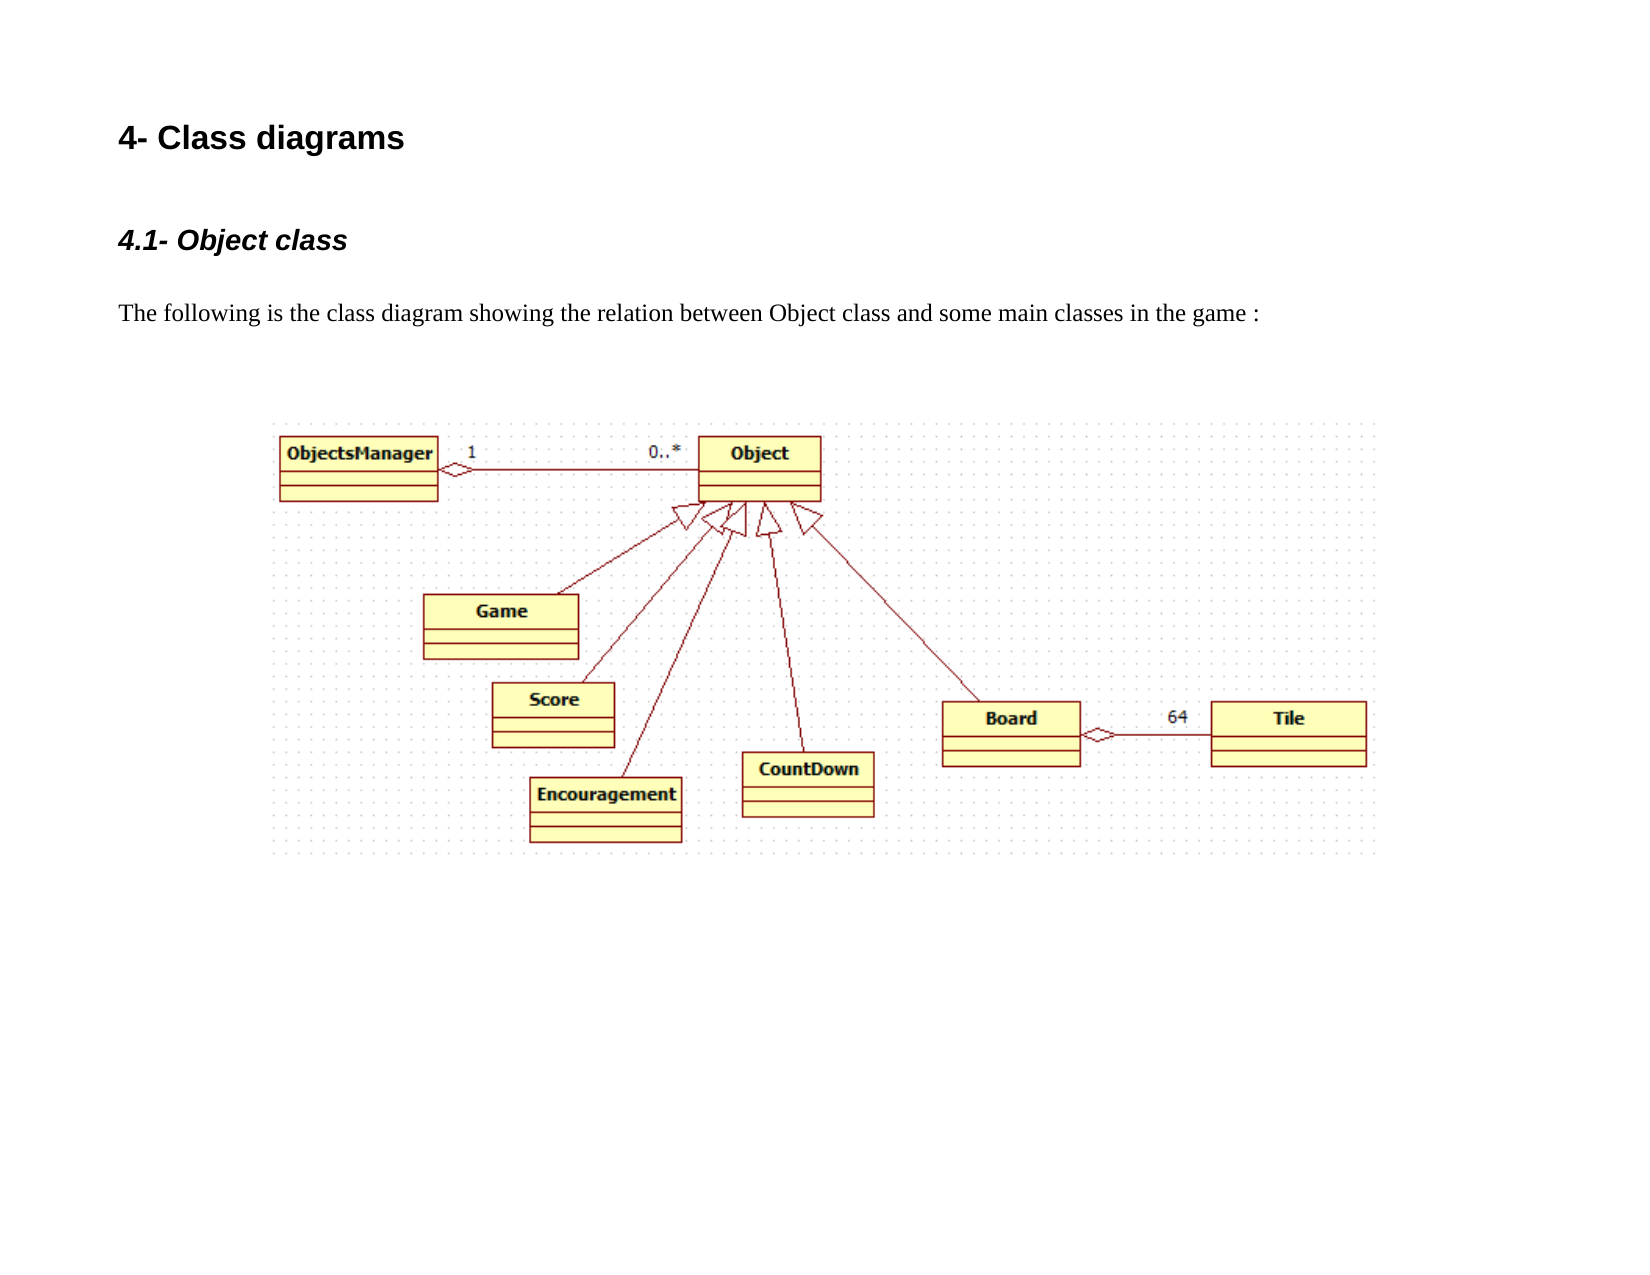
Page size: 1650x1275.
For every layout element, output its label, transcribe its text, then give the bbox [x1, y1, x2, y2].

subtitle 4- Class diagrams [118, 118, 1532, 157]
text The following is the class diagram showing the relation between Object class and some main classes in the game : [118, 298, 1532, 327]
subtitle 4.1- Object class [118, 223, 1532, 257]
